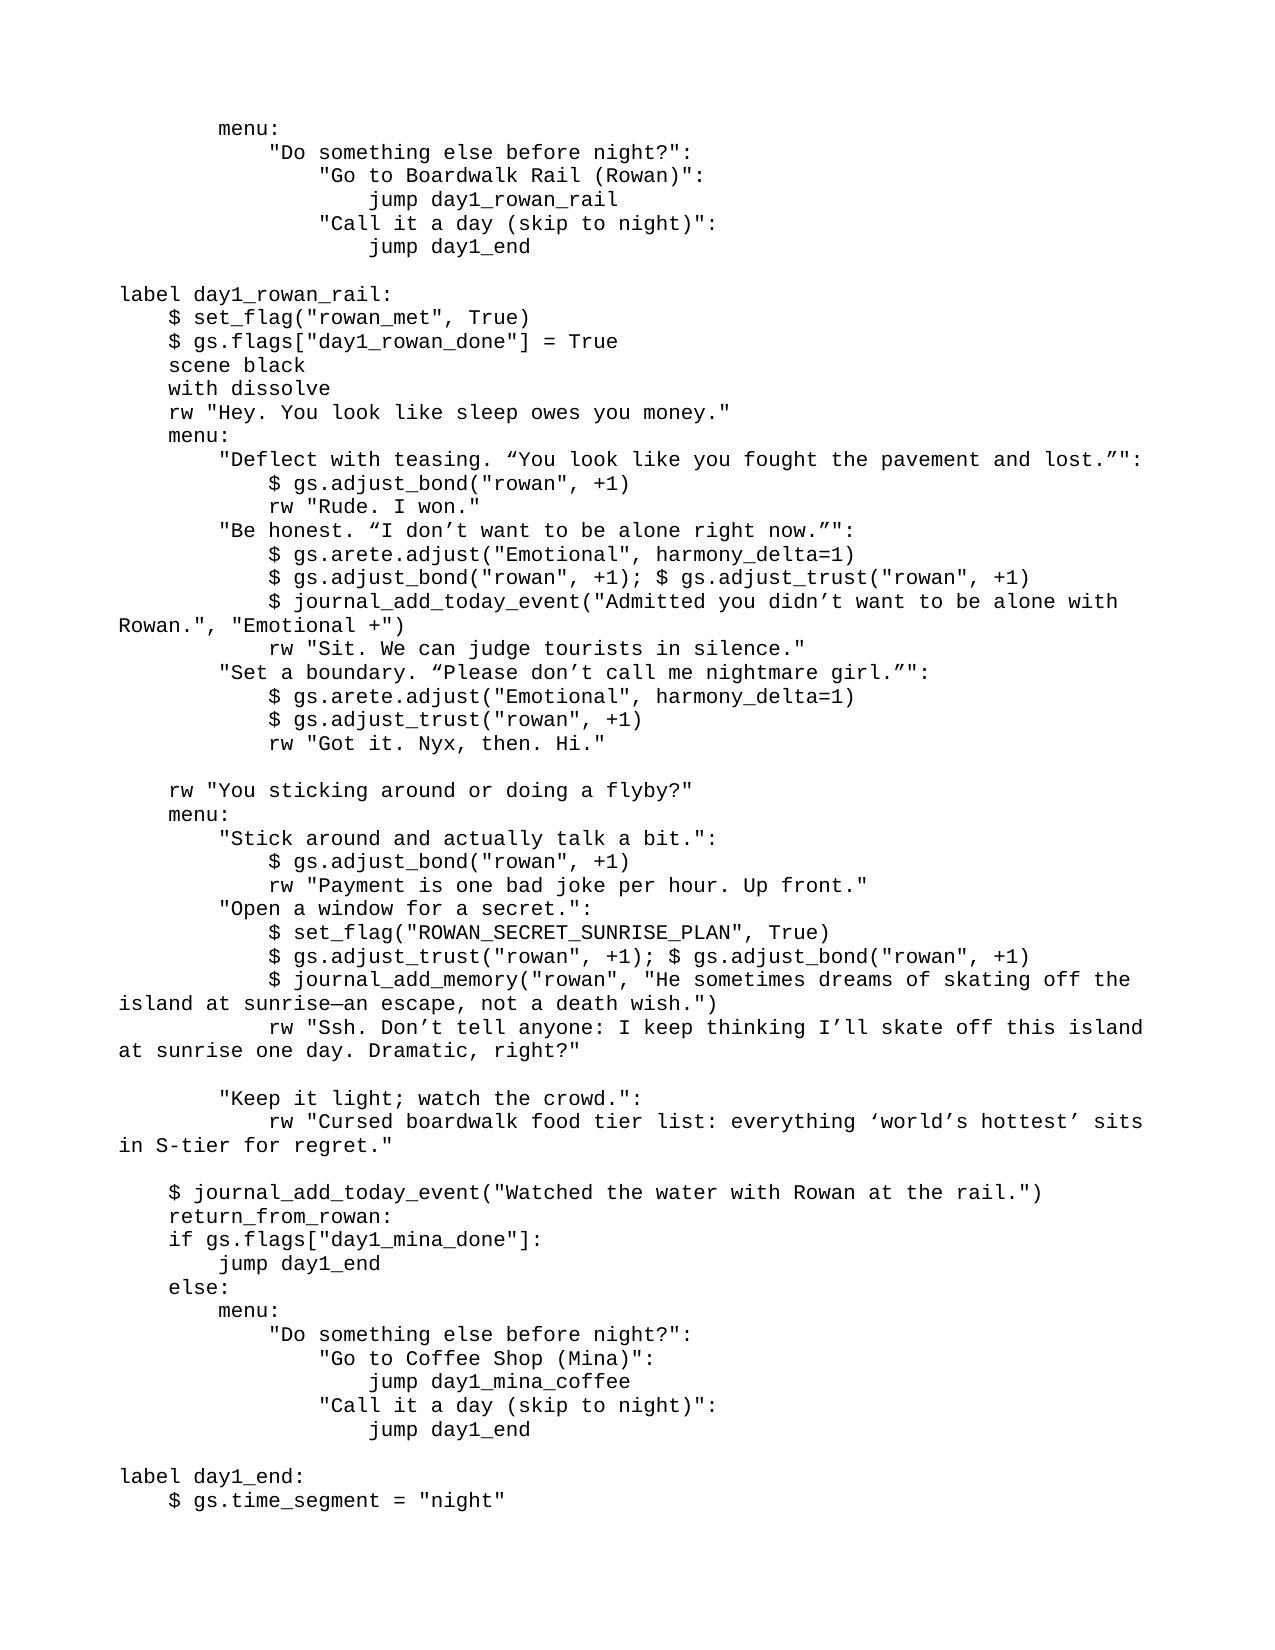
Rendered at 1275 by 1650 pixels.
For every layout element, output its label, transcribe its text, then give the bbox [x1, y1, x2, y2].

text menu: [118, 804, 1157, 827]
text else: [118, 1277, 1157, 1300]
text $ gs.arete.adjust("Emotional", harmony_delta=1) [118, 544, 1157, 567]
text label day1_rowan_rail: [118, 284, 1157, 307]
text $ journal_add_today_event("Watched the water with Rowan at the rail.") [118, 1182, 1157, 1206]
text return_from_rowan: [118, 1206, 1157, 1229]
text $ gs.adjust_trust("rowan", +1); $ gs.adjust_bond("rowan", +1) [118, 946, 1157, 969]
text "Keep it light; watch the crowd.": [118, 1088, 1157, 1111]
text jump day1_end [118, 1419, 1157, 1442]
text jump day1_end [118, 1253, 1157, 1277]
text if gs.flags["day1_mina_done"]: [118, 1229, 1157, 1253]
text "Stick around and actually talk a bit.": [118, 827, 1157, 851]
text $ gs.flags["day1_rowan_done"] = True [118, 331, 1157, 354]
text jump day1_mina_coffee [118, 1371, 1157, 1395]
text $ gs.adjust_trust("rowan", +1) [118, 709, 1157, 733]
text rw "Ssh. Don’t tell anyone: I keep thinking I’ll skate off this island at sunrise one day. Dramatic, right?" [118, 1017, 1157, 1064]
text "Deflect with teasing. “You look like you fought the pavement and lost.”": [118, 449, 1157, 473]
text $ gs.time_segment = "night" [118, 1489, 1157, 1513]
text rw "Rude. I won." [118, 496, 1157, 520]
text $ set_flag("ROWAN_SECRET_SUNRISE_PLAN", True) [118, 922, 1157, 946]
text with dissolve [118, 378, 1157, 402]
text rw "Payment is one bad joke per hour. Up front." [118, 875, 1157, 898]
text "Call it a day (skip to night)": [118, 213, 1157, 236]
text "Go to Coffee Shop (Mina)": [118, 1348, 1157, 1371]
text label day1_end: [118, 1466, 1157, 1489]
text menu: [118, 426, 1157, 449]
text "Call it a day (skip to night)": [118, 1395, 1157, 1419]
text $ journal_add_today_event("Admitted you didn’t want to be alone with Rowan.", "Emotional +") [118, 591, 1157, 638]
text scene black [118, 354, 1157, 378]
text "Do something else before night?": [118, 142, 1157, 165]
text rw "Cursed boardwalk food tier list: everything ‘world’s hottest’ sits in S-tier for regret." [118, 1111, 1157, 1158]
text $ gs.adjust_bond("rowan", +1); $ gs.adjust_trust("rowan", +1) [118, 567, 1157, 591]
text $ set_flag("rowan_met", True) [118, 307, 1157, 331]
text rw "Sit. We can judge tourists in silence." [118, 638, 1157, 662]
text jump day1_end [118, 236, 1157, 260]
text rw "Got it. Nyx, then. Hi." [118, 733, 1157, 757]
text $ gs.arete.adjust("Emotional", harmony_delta=1) [118, 686, 1157, 709]
text $ gs.adjust_bond("rowan", +1) [118, 851, 1157, 875]
text rw "You sticking around or doing a flyby?" [118, 780, 1157, 804]
text "Open a window for a secret.": [118, 898, 1157, 922]
text menu: [118, 1300, 1157, 1324]
text "Go to Boardwalk Rail (Rowan)": [118, 165, 1157, 189]
text menu: [118, 118, 1157, 142]
text $ gs.adjust_bond("rowan", +1) [118, 473, 1157, 496]
text "Do something else before night?": [118, 1324, 1157, 1348]
text jump day1_rowan_rail [118, 189, 1157, 213]
text "Be honest. “I don’t want to be alone right now.”": [118, 520, 1157, 544]
text $ journal_add_memory("rowan", "He sometimes dreams of skating off the island at sunrise—an escape, not a death wish.") [118, 969, 1157, 1017]
text "Set a boundary. “Please don’t call me nightmare girl.”": [118, 662, 1157, 686]
text rw "Hey. You look like sleep owes you money." [118, 402, 1157, 426]
